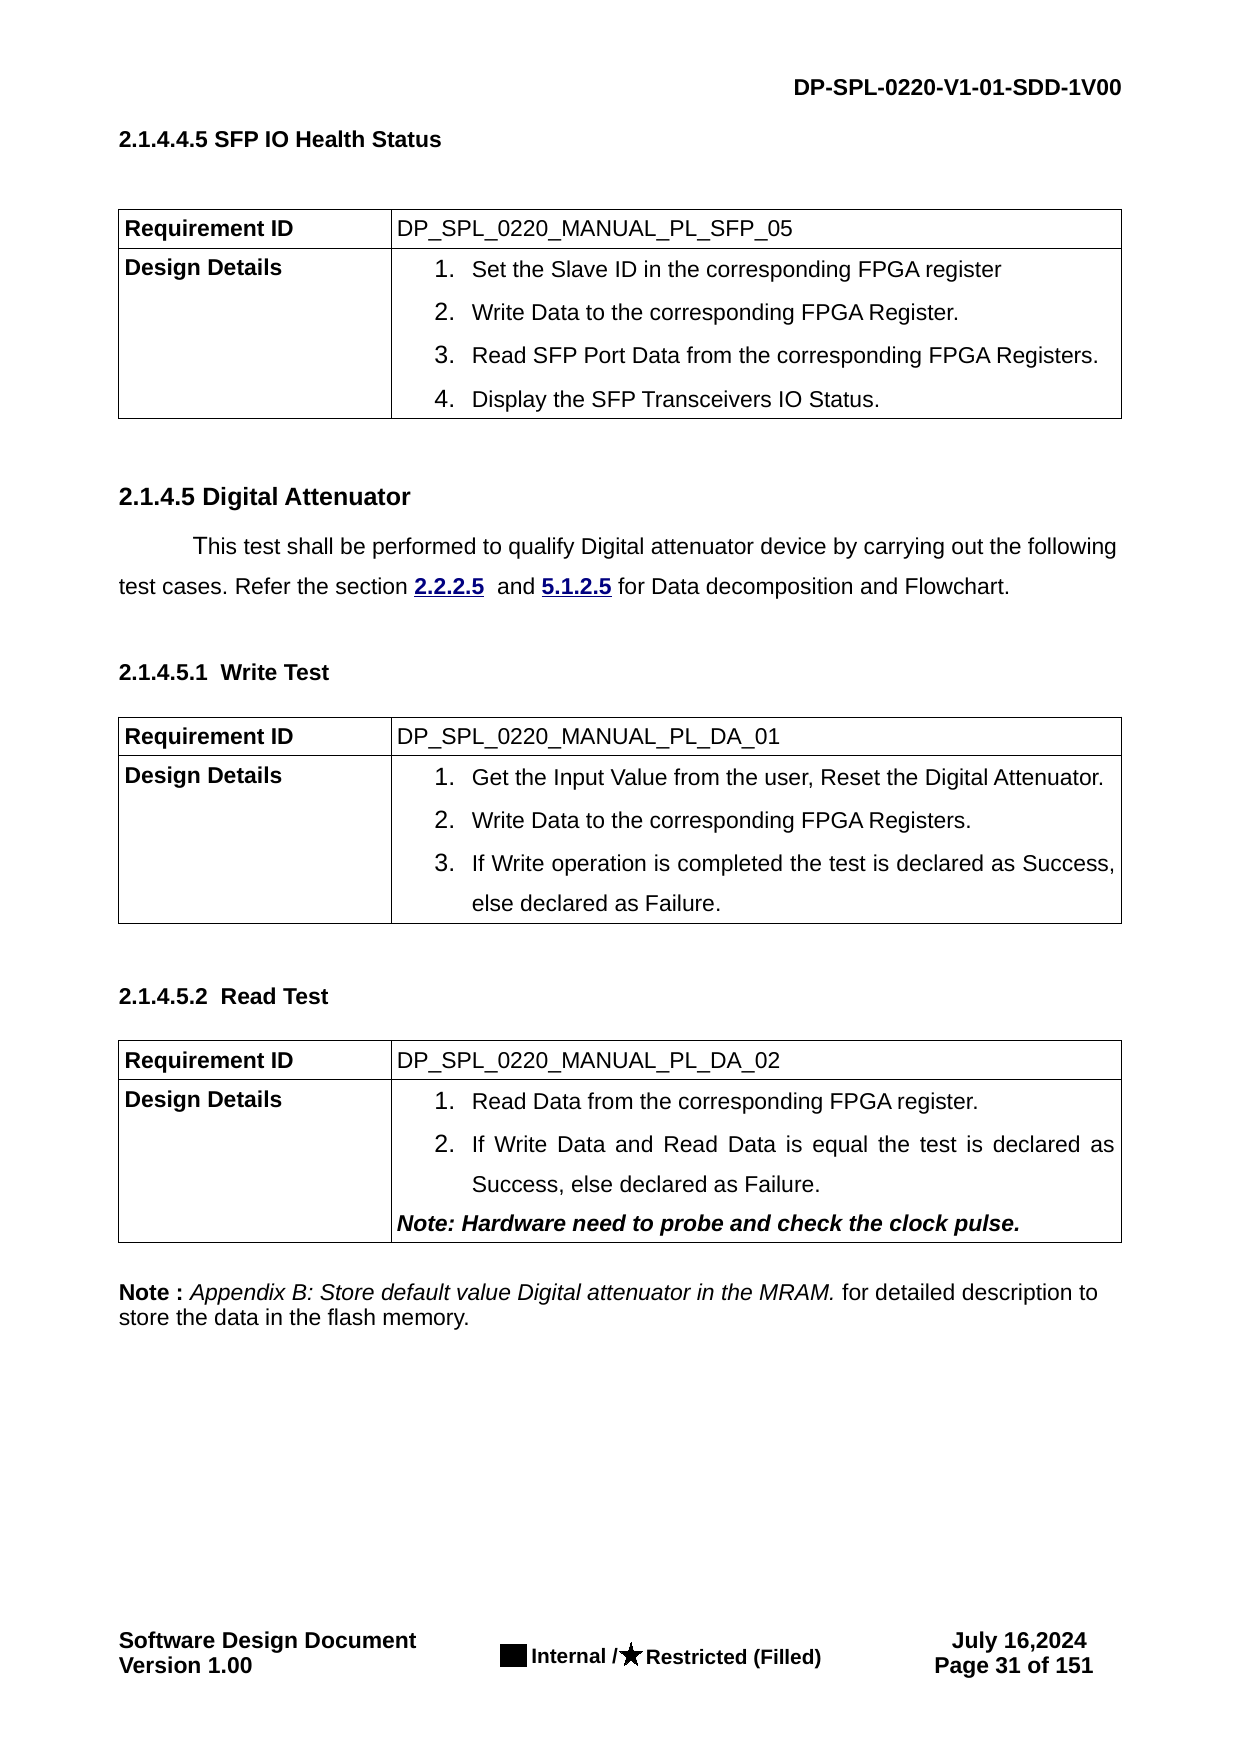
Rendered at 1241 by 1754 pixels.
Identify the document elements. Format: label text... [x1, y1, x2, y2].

table_header Requirement ID [119, 718, 391, 755]
text Note : Appendix B: Store default value Digital attenuator in the MRAM. for detailed description to store the data in the flash memory. [118, 1281, 1122, 1331]
table_cell Design Details [119, 1080, 391, 1242]
table_header DP_SPL_0220_MANUAL_PL_DA_02 [392, 1041, 1121, 1079]
subtitle Digital Attenuator [118, 482, 1122, 510]
table_cell Get the Input Value from the user, Reset the Digital Attenuator. Write Data to the corresponding FPGA Registers. If Write operation is completed the test is declared as Success, else declared as Failure. [392, 756, 1121, 922]
subtitle Write Test [118, 662, 1122, 685]
table_header Requirement ID [119, 210, 391, 247]
text This test shall be performed to qualify Digital attenuator device by carrying out the following test cases. Refer the section 2.2.2.5 and 5.1.2.5 for Data decomposition and Flowchart. [118, 531, 1122, 599]
subtitle SFP IO Health Status [118, 129, 1122, 152]
table_cell Design Details [119, 249, 391, 418]
table_header DP_SPL_0220_MANUAL_PL_SFP_05 [392, 210, 1121, 247]
table_cell Set the Slave ID in the corresponding FPGA register Write Data to the corresponding FPGA Register. Read SFP Port Data from the corresponding FPGA Registers. Display the SFP Transceivers IO Status. [392, 249, 1121, 418]
subtitle Read Test [118, 986, 1122, 1009]
table_cell Read Data from the corresponding FPGA register. If Write Data and Read Data is equal the test is declared as Success, else declared as Failure. Note: Hardware need to probe and check the clock pulse. [392, 1080, 1121, 1242]
table_header Requirement ID [119, 1041, 391, 1079]
table_cell Design Details [119, 756, 391, 922]
table_header DP_SPL_0220_MANUAL_PL_DA_01 [392, 718, 1121, 755]
